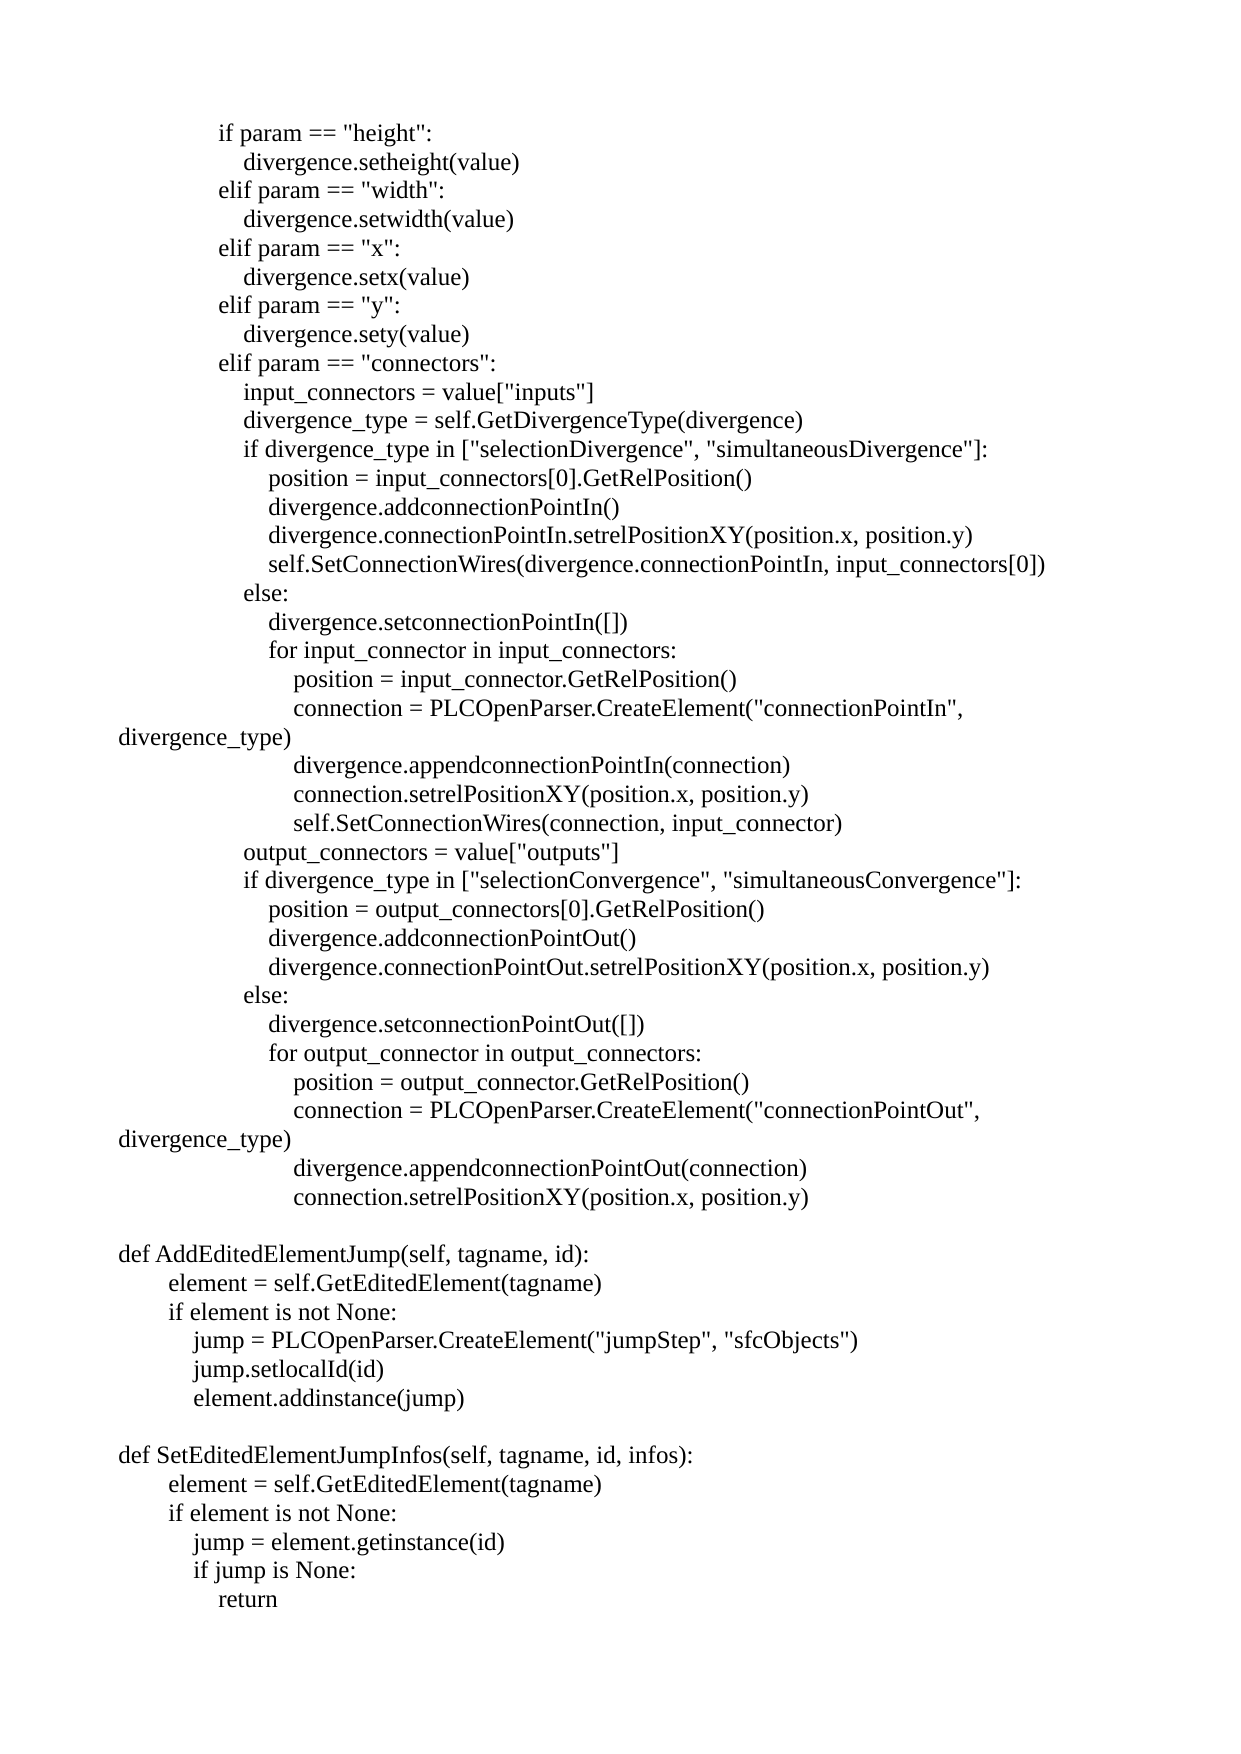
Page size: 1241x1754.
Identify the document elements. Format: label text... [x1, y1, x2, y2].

text connection.setrelPositionXY(position.x, position.y) [118, 779, 1122, 808]
text element.addinstance(jump) [118, 1383, 1122, 1412]
text position = output_connectors[0].GetRelPosition() [118, 894, 1122, 923]
text else: [118, 578, 1122, 607]
text for output_connector in output_connectors: [118, 1038, 1122, 1067]
text position = input_connector.GetRelPosition() [118, 664, 1122, 693]
text connection = PLCOpenParser.CreateElement("connectionPointIn", divergence_type) [118, 693, 1122, 751]
text divergence_type = self.GetDivergenceType(divergence) [118, 406, 1122, 434]
text elif param == "connectors": [118, 348, 1122, 377]
text position = output_connector.GetRelPosition() [118, 1067, 1122, 1096]
text input_connectors = value["inputs"] [118, 377, 1122, 406]
text divergence.addconnectionPointIn() [118, 492, 1122, 521]
text connection = PLCOpenParser.CreateElement("connectionPointOut", divergence_type) [118, 1096, 1122, 1153]
text divergence.sety(value) [118, 319, 1122, 348]
text divergence.appendconnectionPointIn(connection) [118, 751, 1122, 779]
text else: [118, 981, 1122, 1009]
text elif param == "x": [118, 233, 1122, 262]
text jump = element.getinstance(id) [118, 1527, 1122, 1556]
text element = self.GetEditedElement(tagname) [118, 1469, 1122, 1498]
text if divergence_type in ["selectionDivergence", "simultaneousDivergence"]: [118, 434, 1122, 463]
text divergence.setx(value) [118, 262, 1122, 291]
text divergence.appendconnectionPointOut(connection) [118, 1153, 1122, 1182]
text element = self.GetEditedElement(tagname) [118, 1268, 1122, 1297]
text jump = PLCOpenParser.CreateElement("jumpStep", "sfcObjects") [118, 1326, 1122, 1354]
text divergence.connectionPointIn.setrelPositionXY(position.x, position.y) [118, 521, 1122, 549]
text self.SetConnectionWires(connection, input_connector) [118, 808, 1122, 837]
text divergence.setconnectionPointOut([]) [118, 1009, 1122, 1038]
text return [118, 1584, 1122, 1613]
text divergence.addconnectionPointOut() [118, 923, 1122, 952]
text if jump is None: [118, 1556, 1122, 1584]
text divergence.setwidth(value) [118, 204, 1122, 233]
text connection.setrelPositionXY(position.x, position.y) [118, 1182, 1122, 1211]
text if param == "height": [118, 118, 1122, 147]
text if divergence_type in ["selectionConvergence", "simultaneousConvergence"]: [118, 866, 1122, 894]
text divergence.setconnectionPointIn([]) [118, 607, 1122, 636]
text divergence.setheight(value) [118, 147, 1122, 176]
text for input_connector in input_connectors: [118, 636, 1122, 664]
text output_connectors = value["outputs"] [118, 837, 1122, 866]
text divergence.connectionPointOut.setrelPositionXY(position.x, position.y) [118, 952, 1122, 981]
text if element is not None: [118, 1498, 1122, 1527]
text if element is not None: [118, 1297, 1122, 1326]
text self.SetConnectionWires(divergence.connectionPointIn, input_connectors[0]) [118, 549, 1122, 578]
text def AddEditedElementJump(self, tagname, id): [118, 1239, 1122, 1268]
text jump.setlocalId(id) [118, 1354, 1122, 1383]
text def SetEditedElementJumpInfos(self, tagname, id, infos): [118, 1441, 1122, 1469]
text elif param == "width": [118, 176, 1122, 204]
text position = input_connectors[0].GetRelPosition() [118, 463, 1122, 492]
text elif param == "y": [118, 291, 1122, 319]
